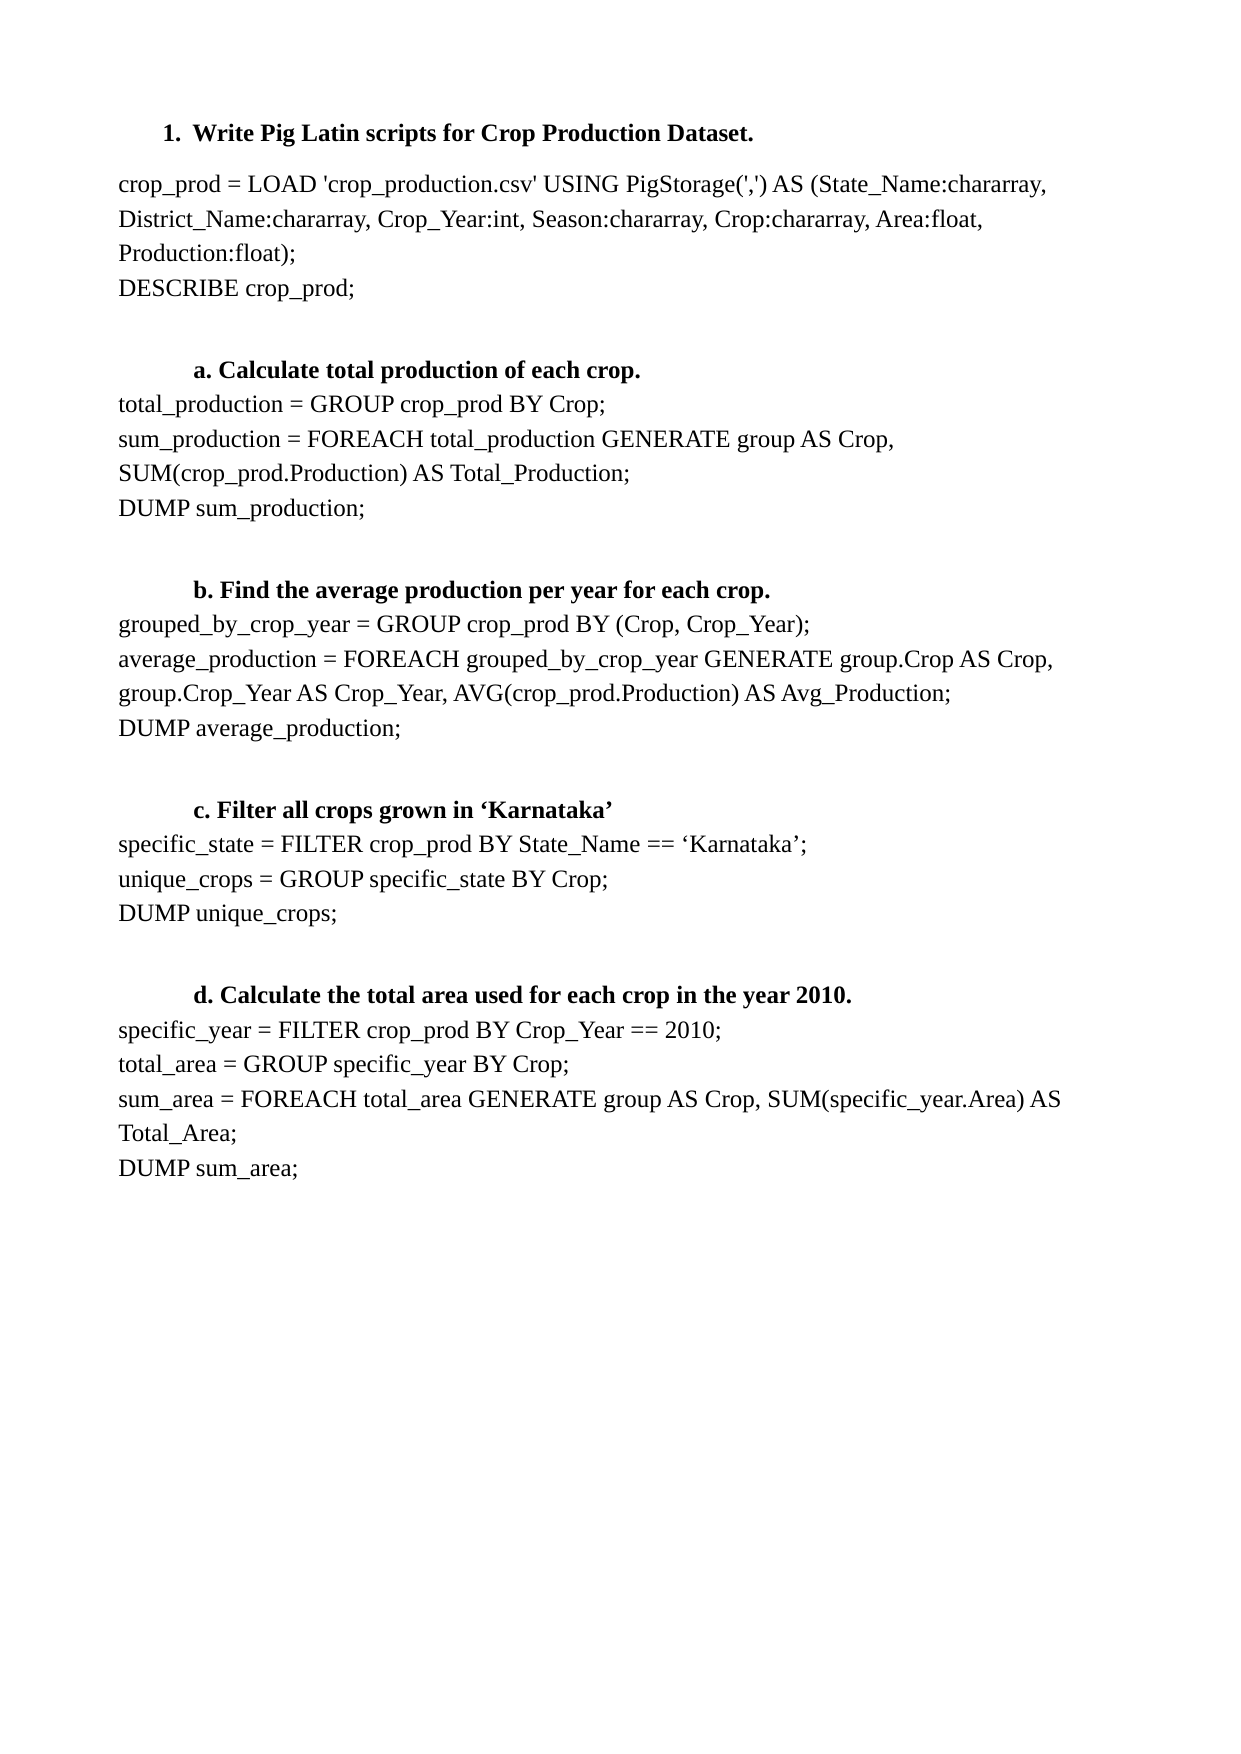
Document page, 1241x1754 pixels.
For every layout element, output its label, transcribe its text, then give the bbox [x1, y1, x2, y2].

text average_production = FOREACH grouped_by_crop_year GENERATE group.Crop AS Crop, group.Crop_Year AS Crop_Year, AVG(crop_prod.Production) AS Avg_Production; [118, 644, 1122, 707]
text DUMP sum_production; [118, 493, 1122, 521]
text unique_crops = GROUP specific_state BY Crop; [118, 864, 1122, 892]
text total_area = GROUP specific_year BY Crop; [118, 1049, 1122, 1078]
text d. Calculate the total area used for each crop in the year 2010. [193, 980, 1122, 1009]
text a. Calculate total production of each crop. [193, 355, 1122, 383]
text specific_year = FILTER crop_prod BY Crop_Year == 2010; [118, 1015, 1122, 1043]
text total_production = GROUP crop_prod BY Crop; [118, 389, 1122, 418]
text grouped_by_crop_year = GROUP crop_prod BY (Crop, Crop_Year); [118, 609, 1122, 638]
text DUMP sum_area; [118, 1153, 1122, 1181]
list Write Pig Latin scripts for Crop Production Dataset. [162, 118, 1122, 147]
text sum_area = FOREACH total_area GENERATE group AS Crop, SUM(specific_year.Area) AS Total_Area; [118, 1084, 1122, 1147]
text b. Find the average production per year for each crop. [193, 575, 1122, 603]
text c. Filter all crops grown in ‘Karnataka’ [193, 795, 1122, 823]
text crop_prod = LOAD 'crop_production.csv' USING PigStorage(',') AS (State_Name:chararray, District_Name:chararray, Crop_Year:int, Season:chararray, Crop:chararray, Area:float, Production:float); [118, 169, 1122, 267]
text DUMP average_production; [118, 713, 1122, 741]
text sum_production = FOREACH total_production GENERATE group AS Crop, SUM(crop_prod.Production) AS Total_Production; [118, 424, 1122, 487]
text DUMP unique_crops; [118, 898, 1122, 927]
text specific_state = FILTER crop_prod BY State_Name == ‘Karnataka’; [118, 829, 1122, 858]
text DESCRIBE crop_prod; [118, 273, 1122, 301]
